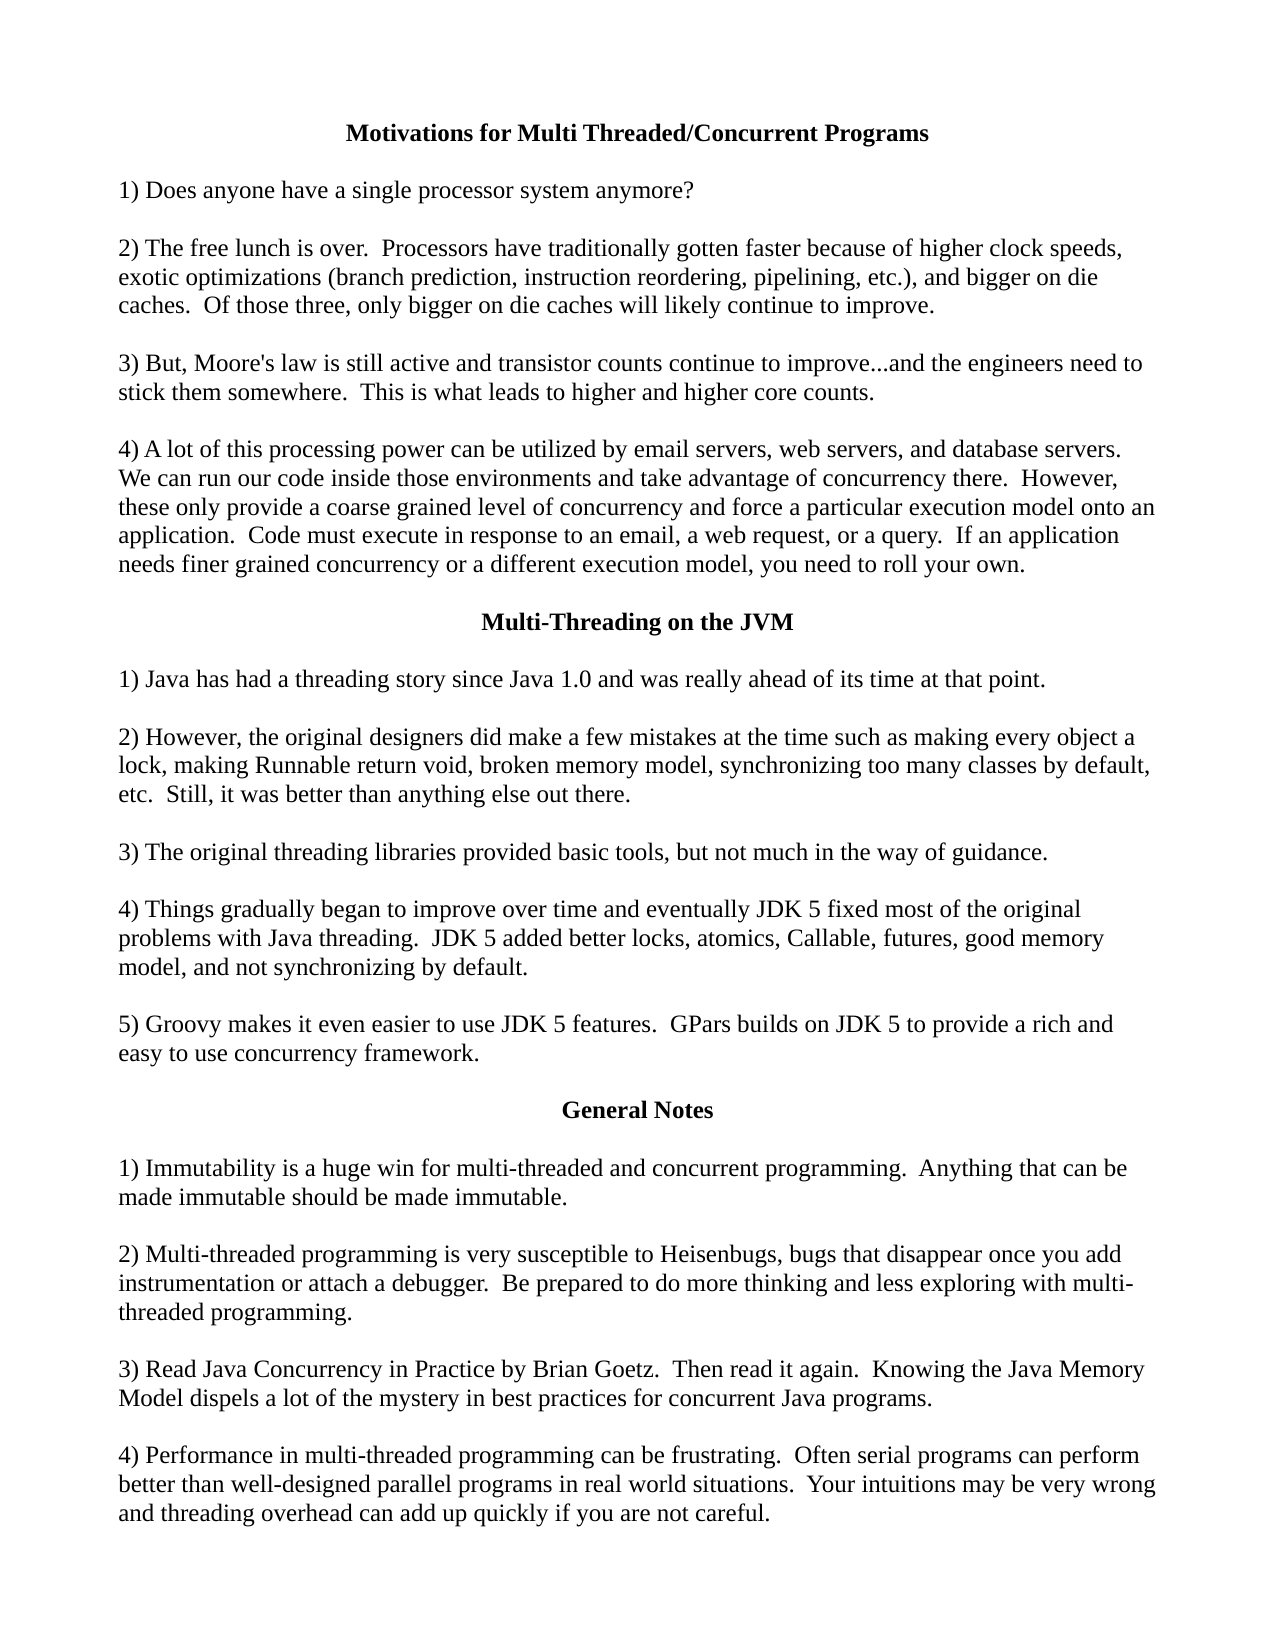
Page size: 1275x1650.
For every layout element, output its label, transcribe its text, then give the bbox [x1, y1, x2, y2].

text 1) Immutability is a huge win for multi-threaded and concurrent programming. Anything that can be made immutable should be made immutable. [118, 1153, 1157, 1211]
text 5) Groovy makes it even easier to use JDK 5 features. GPars builds on JDK 5 to provide a rich and easy to use concurrency framework. [118, 1009, 1157, 1067]
text 2) The free lunch is over. Processors have traditionally gotten faster because of higher clock speeds, exotic optimizations (branch prediction, instruction reordering, pipelining, etc.), and bigger on die caches. Of those three, only bigger on die caches will likely continue to improve. [118, 233, 1157, 319]
text 1) Java has had a threading story since Java 1.0 and was really ahead of its time at that point. [118, 664, 1157, 693]
text 4) A lot of this processing power can be utilized by email servers, web servers, and database servers. We can run our code inside those environments and take advantage of concurrency there. However, these only provide a coarse grained level of concurrency and force a particular execution model onto an application. Code must execute in response to an email, a web request, or a query. If an application needs finer grained concurrency or a different execution model, you need to roll your own. [118, 434, 1157, 578]
text 3) The original threading libraries provided basic tools, but not much in the way of guidance. [118, 837, 1157, 866]
text 4) Performance in multi-threaded programming can be frustrating. Often serial programs can perform better than well-designed parallel programs in real world situations. Your intuitions may be very wrong and threading overhead can add up quickly if you are not careful. [118, 1441, 1157, 1527]
text Motivations for Multi Threaded/Concurrent Programs [118, 118, 1157, 147]
text 1) Does anyone have a single processor system anymore? [118, 176, 1157, 204]
text Multi-Threading on the JVM [118, 607, 1157, 636]
text 2) However, the original designers did make a few mistakes at the time such as making every object a lock, making Runnable return void, broken memory model, synchronizing too many classes by default, etc. Still, it was better than anything else out there. [118, 722, 1157, 808]
text General Notes [118, 1096, 1157, 1124]
text 3) Read Java Concurrency in Practice by Brian Goetz. Then read it again. Knowing the Java Memory Model dispels a lot of the mystery in best practices for concurrent Java programs. [118, 1354, 1157, 1412]
text 4) Things gradually began to improve over time and eventually JDK 5 fixed most of the original problems with Java threading. JDK 5 added better locks, atomics, Callable, futures, good memory model, and not synchronizing by default. [118, 894, 1157, 981]
text 3) But, Moore's law is still active and transistor counts continue to improve...and the engineers need to stick them somewhere. This is what leads to higher and higher core counts. [118, 348, 1157, 406]
text 2) Multi-threaded programming is very susceptible to Heisenbugs, bugs that disappear once you add instrumentation or attach a debugger. Be prepared to do more thinking and less exploring with multi-threaded programming. [118, 1239, 1157, 1326]
